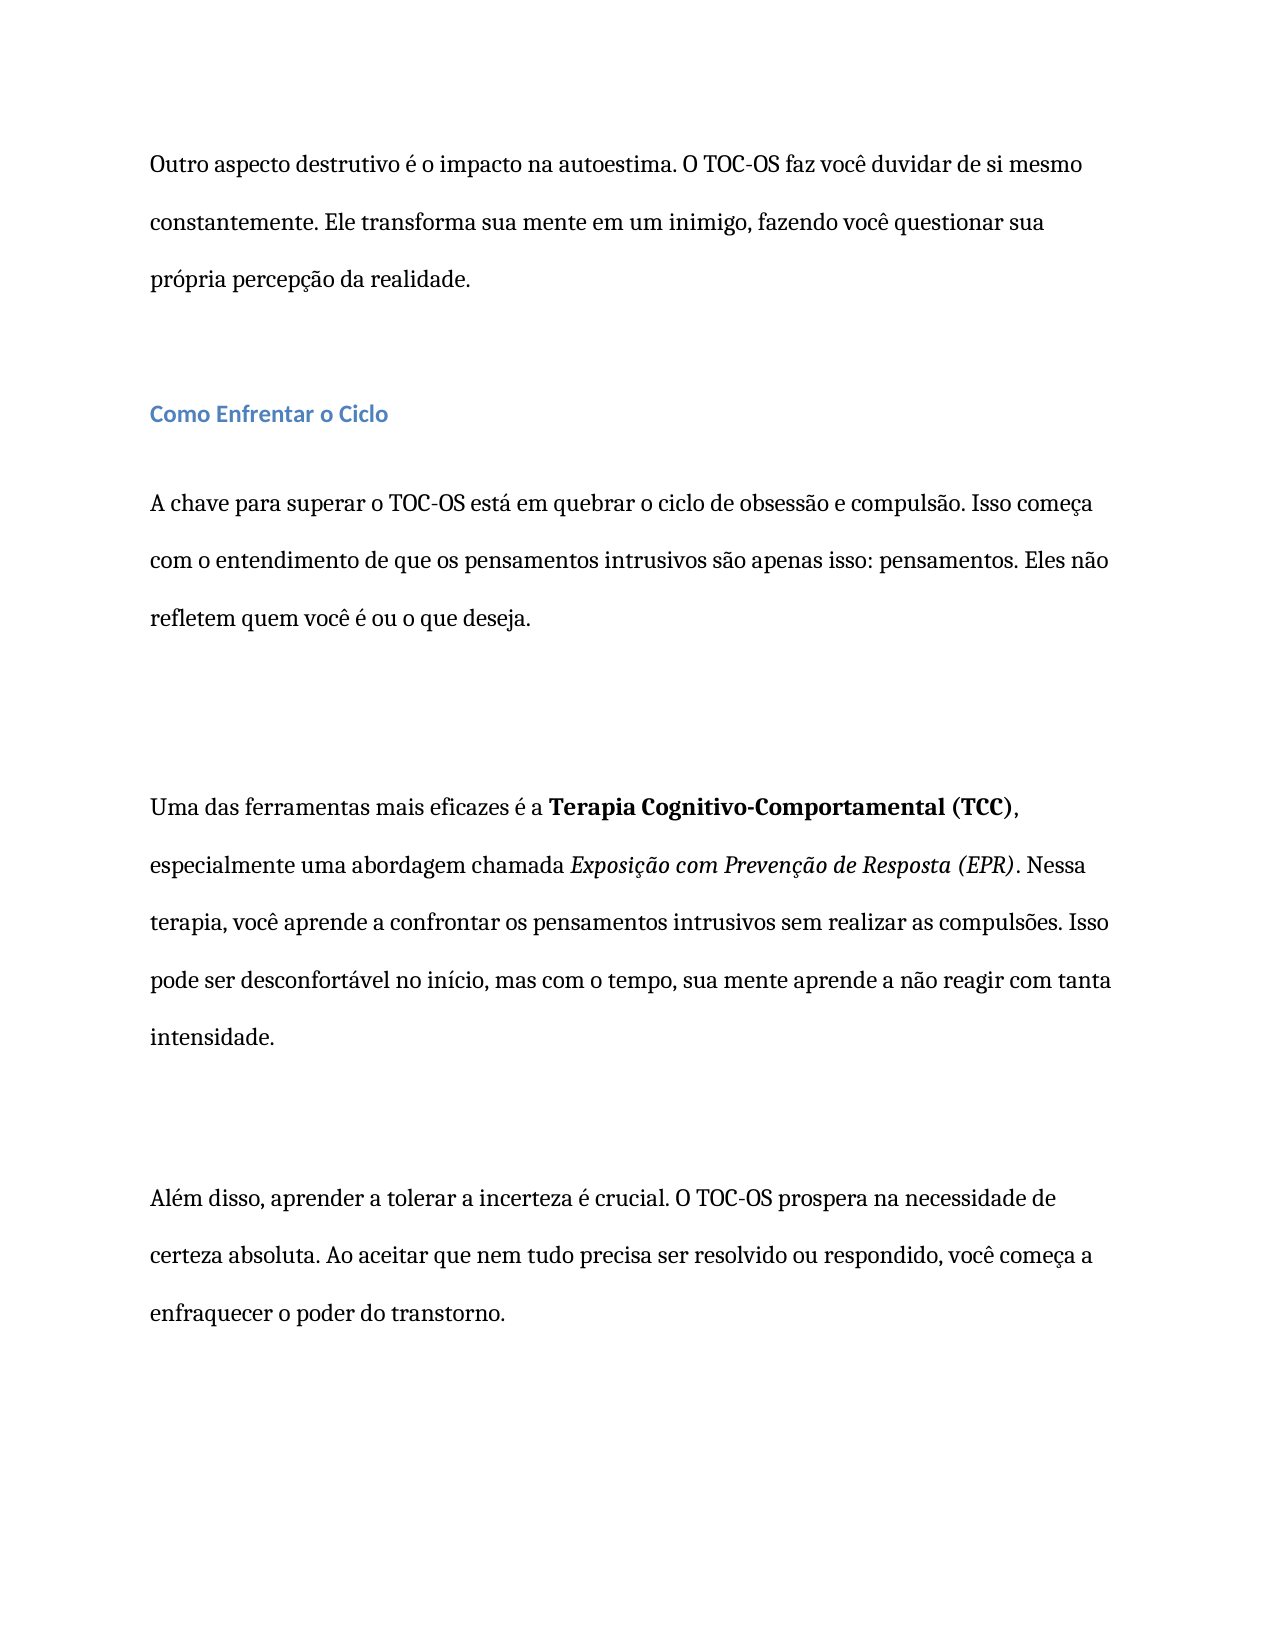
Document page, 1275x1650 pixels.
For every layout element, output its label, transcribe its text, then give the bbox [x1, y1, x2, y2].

text A chave para superar o TOC-OS está em quebrar o ciclo de obsessão e compulsão. Isso começa com o entendimento de que os pensamentos intrusivos são apenas isso: pensamentos. Eles não refletem quem você é ou o que deseja. [150, 488, 1125, 632]
subtitle Como Enfrentar o Ciclo [150, 398, 1125, 428]
text Outro aspecto destrutivo é o impacto na autoestima. O TOC-OS faz você duvidar de si mesmo constantemente. Ele transforma sua mente em um inimigo, fazendo você questionar sua própria percepção da realidade. [150, 150, 1125, 294]
text Uma das ferramentas mais eficazes é a Terapia Cognitivo-Comportamental (TCC), especialmente uma abordagem chamada Exposição com Prevenção de Resposta (EPR). Nessa terapia, você aprende a confrontar os pensamentos intrusivos sem realizar as compulsões. Isso pode ser desconfortável no início, mas com o tempo, sua mente aprende a não reagir com tanta intensidade. [150, 793, 1125, 1052]
text Além disso, aprender a tolerar a incerteza é crucial. O TOC-OS prospera na necessidade de certeza absoluta. Ao aceitar que nem tudo precisa ser resolvido ou respondido, você começa a enfraquecer o poder do transtorno. [150, 1183, 1125, 1327]
